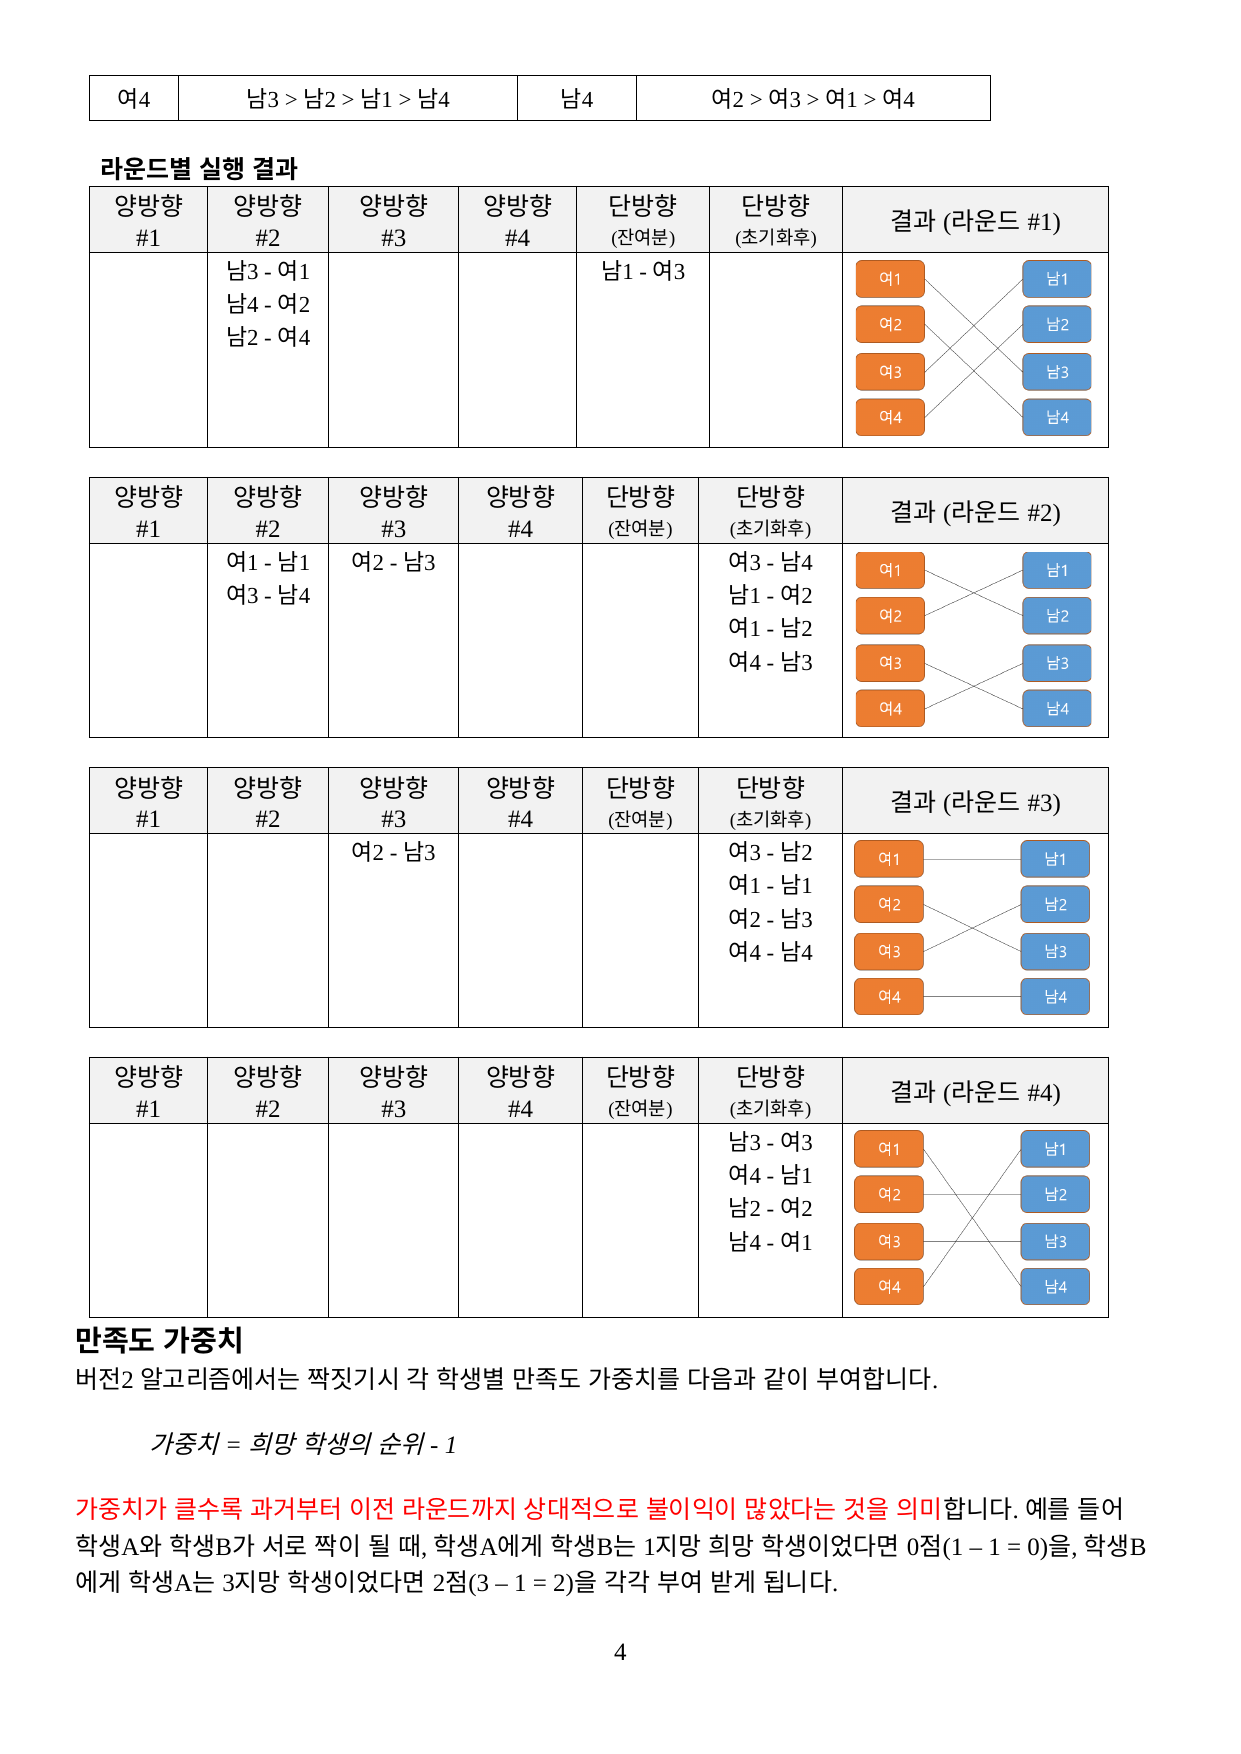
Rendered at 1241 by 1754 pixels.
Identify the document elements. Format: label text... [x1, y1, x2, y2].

table_cell [843, 834, 1108, 1027]
table_cell [583, 544, 698, 737]
table_cell [90, 253, 207, 447]
table_cell [459, 834, 582, 1027]
text 버전2 알고리즘에서는 짝짓기시 각 학생별 만족도 가중치를 다음과 같이 부여합니다. [75, 1360, 1165, 1396]
text 만족도 가중치 [75, 1318, 1165, 1360]
table_cell 여3 - 남2 여1 - 남1 여2 - 남3 여4 - 남4 [699, 834, 842, 1027]
table_header 단방향 (초기화후) [710, 187, 842, 252]
table_cell 남4 [518, 76, 636, 120]
table_header 양방향 #2 [208, 1058, 328, 1123]
table_cell [208, 834, 328, 1027]
table_header 양방향 #2 [208, 768, 328, 833]
table_cell 여1 - 남1 여3 - 남4 [208, 544, 328, 737]
table_header 양방향 #2 [208, 187, 328, 252]
table_cell [90, 834, 207, 1027]
table_header 양방향 #4 [459, 768, 582, 833]
table_cell [710, 253, 842, 447]
table_header 양방향 #1 [90, 1058, 207, 1123]
table_cell [459, 544, 582, 737]
table_cell [329, 253, 458, 447]
table_header 양방향 #4 [459, 187, 576, 252]
table_cell [459, 253, 576, 447]
table_cell [459, 1124, 582, 1317]
table_header 양방향 #2 [208, 478, 328, 543]
table_cell [329, 1124, 458, 1317]
table_header 양방향 #4 [459, 478, 582, 543]
table_cell 여2 - 남3 [329, 834, 458, 1027]
table_cell [90, 1124, 207, 1317]
table_cell [843, 544, 1108, 737]
table_header 단방향 (초기화후) [699, 1058, 842, 1123]
table_cell 남3 - 여3 여4 - 남1 남2 - 여2 남4 - 여1 [699, 1124, 842, 1317]
table_cell 남3 > 남2 > 남1 > 남4 [179, 76, 517, 120]
table_cell [843, 1124, 1108, 1317]
table_header 단방향 (초기화후) [699, 768, 842, 833]
table_cell 남1 - 여3 [577, 253, 709, 447]
table_header 결과 (라운드 #2) [843, 478, 1108, 543]
table_header 단방향 (잔여분) [577, 187, 709, 252]
table_header 양방향 #3 [329, 478, 458, 543]
table_cell [583, 834, 698, 1027]
table_cell 여4 [90, 76, 178, 120]
table_cell 여2 - 남3 [329, 544, 458, 737]
table_header 양방향 #3 [329, 768, 458, 833]
table_header 결과 (라운드 #1) [843, 187, 1108, 252]
table_header 양방향 #1 [90, 478, 207, 543]
text 가중치가 클수록 과거부터 이전 라운드까지 상대적으로 불이익이 많았다는 것을 의미합니다. 예를 들어 학생A와 학생B가 서로 짝이 될 때, 학생A에게 학생B는 1지망 희망 학생이었다면 0점(1 – 1 = 0)을, 학생B에게 학생A는 3지망 학생이었다면 2점(3 – 1 = 2)을 각각 부여 받게 됩니다. [75, 1490, 1165, 1599]
text 가중치 = 희망 학생의 순위 - 1 [75, 1425, 1165, 1461]
table_header 양방향 #3 [329, 1058, 458, 1123]
table_header 단방향 (초기화후) [699, 478, 842, 543]
table_header 단방향 (잔여분) [583, 478, 698, 543]
table_cell 남3 - 여1 남4 - 여2 남2 - 여4 [208, 253, 328, 447]
table_cell [208, 1124, 328, 1317]
table_cell [90, 544, 207, 737]
table_header 양방향 #1 [90, 768, 207, 833]
table_header 결과 (라운드 #3) [843, 768, 1108, 833]
table_cell [583, 1124, 698, 1317]
table_cell 여2 > 여3 > 여1 > 여4 [637, 76, 990, 120]
text 라운드별 실행 결과 [75, 149, 1165, 186]
table_header 양방향 #4 [459, 1058, 582, 1123]
table_header 양방향 #1 [90, 187, 207, 252]
table_header 단방향 (잔여분) [583, 1058, 698, 1123]
table_header 단방향 (잔여분) [583, 768, 698, 833]
table_header 결과 (라운드 #4) [843, 1058, 1108, 1123]
table_cell [843, 253, 1108, 447]
table_cell 여3 - 남4 남1 - 여2 여1 - 남2 여4 - 남3 [699, 544, 842, 737]
table_header 양방향 #3 [329, 187, 458, 252]
